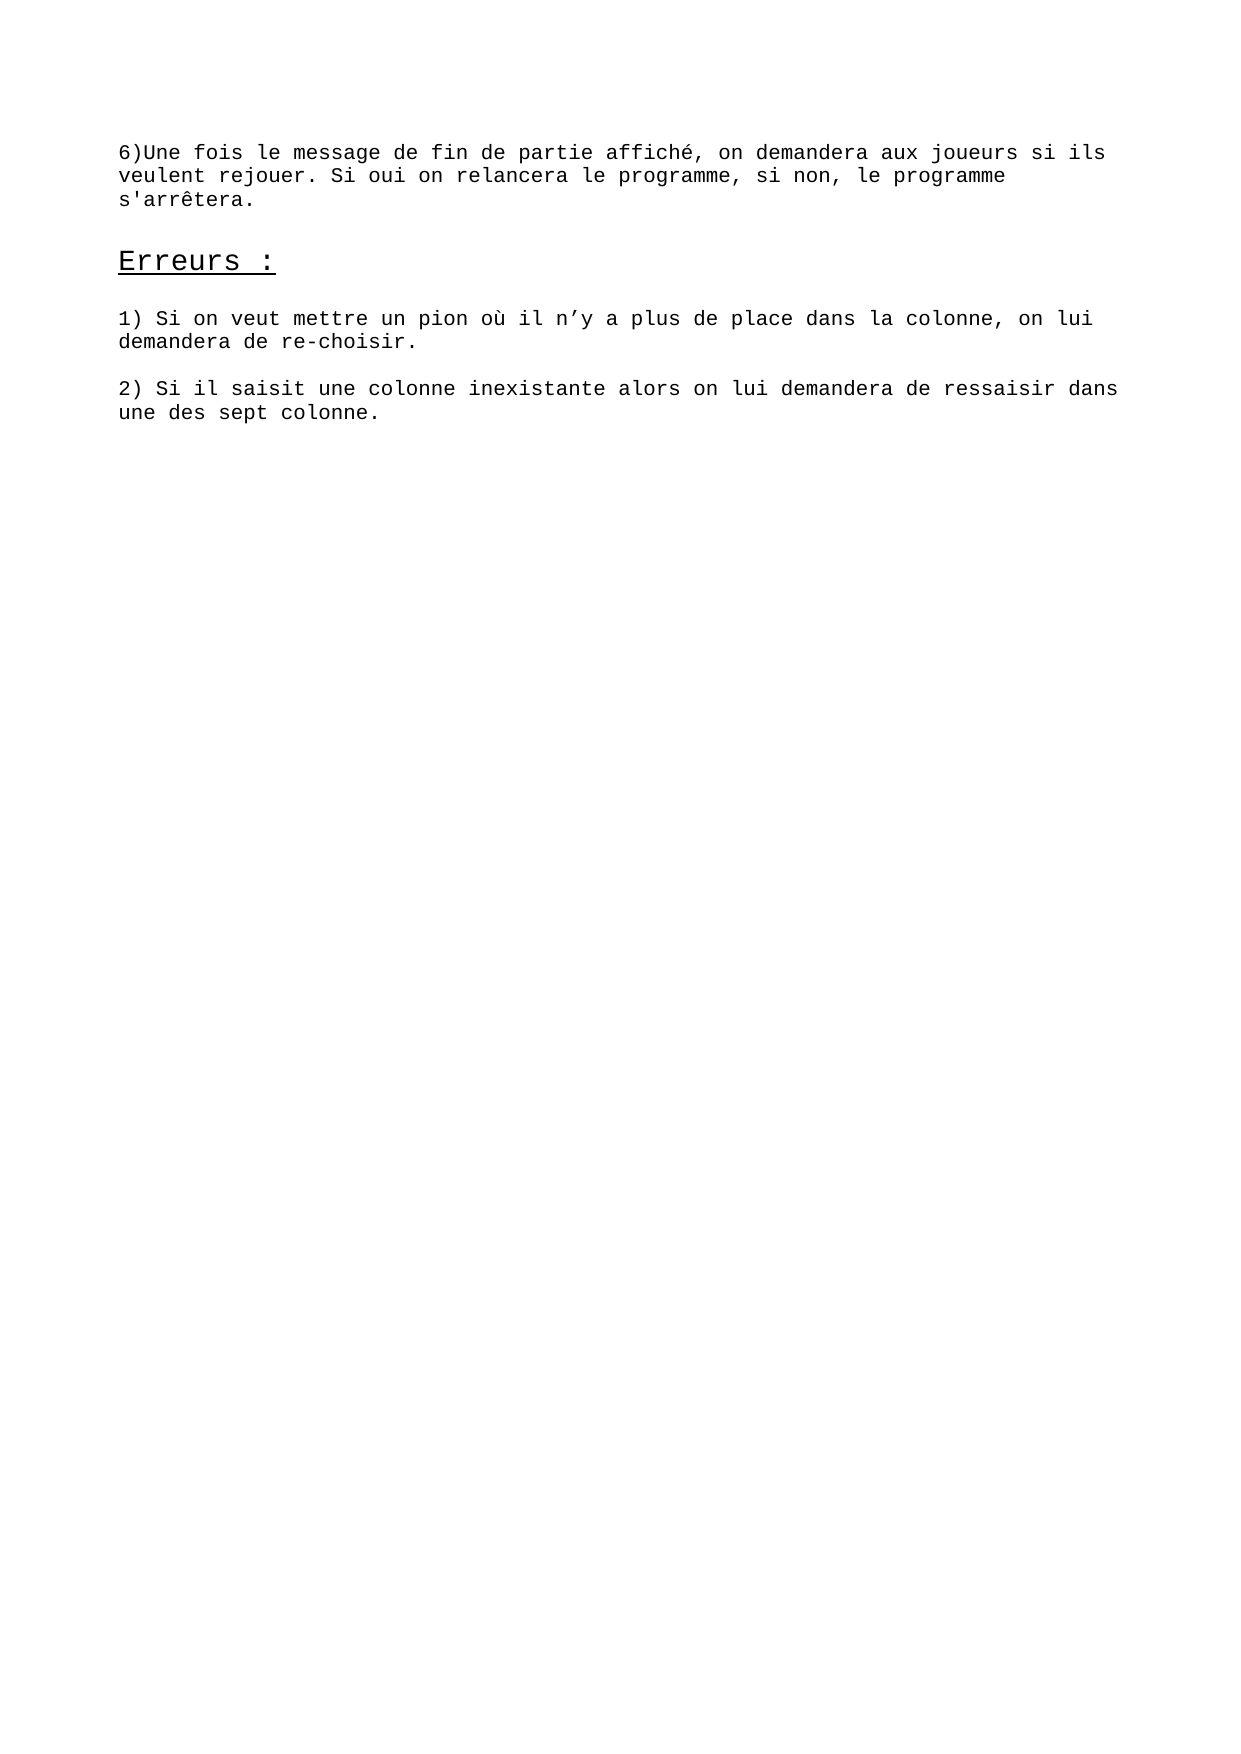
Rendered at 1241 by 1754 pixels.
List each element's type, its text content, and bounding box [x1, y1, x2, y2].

text 6)Une fois le message de fin de partie affiché, on demandera aux joueurs si ils veulent rejouer. Si oui on relancera le programme, si non, le programme s'arrêtera. [118, 142, 1122, 213]
text 2) Si il saisit une colonne inexistante alors on lui demandera de ressaisir dans une des sept colonne. [118, 378, 1122, 426]
text 1) Si on veut mettre un pion où il n’y a plus de place dans la colonne, on lui demandera de re-choisir. [118, 307, 1122, 355]
text Erreurs : [118, 246, 1122, 279]
